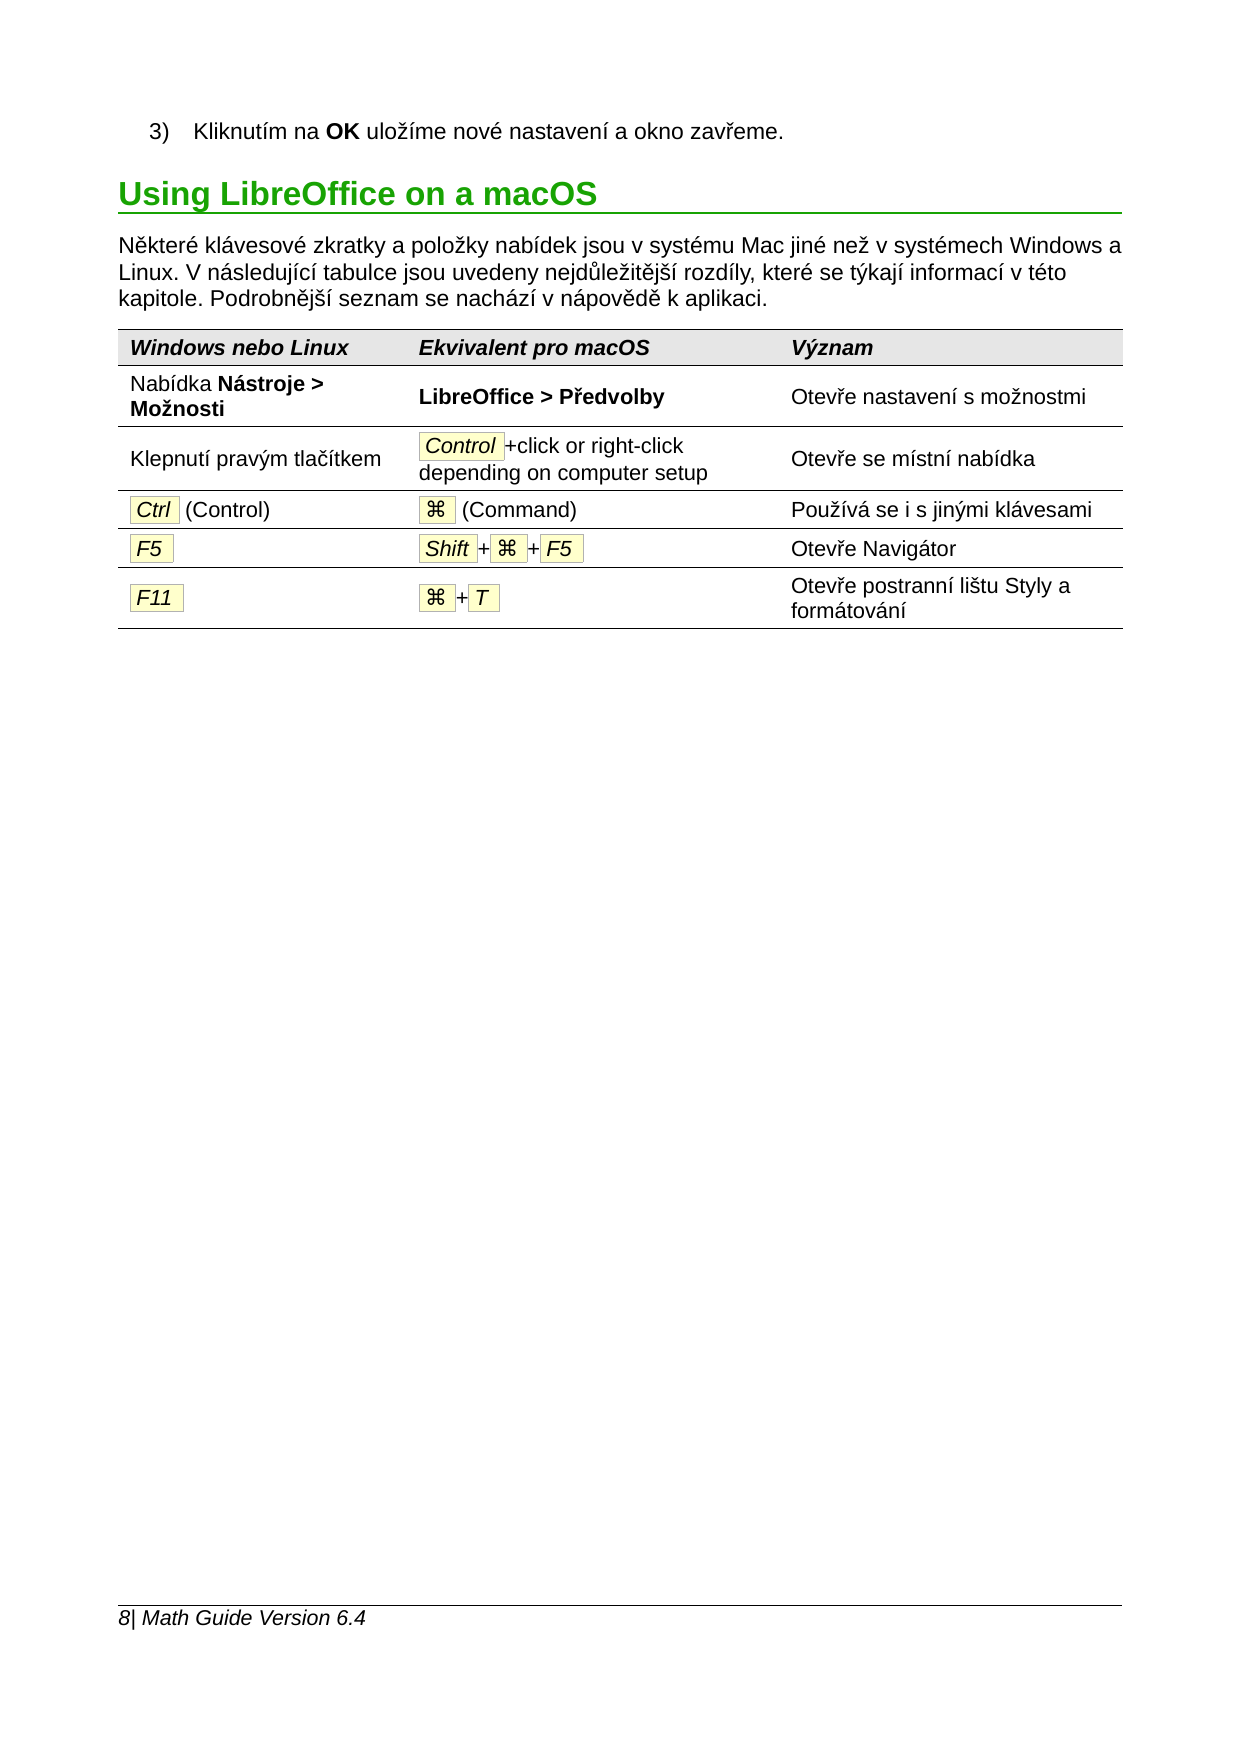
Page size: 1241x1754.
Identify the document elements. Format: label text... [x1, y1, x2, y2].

table_cell Otevře postranní lištu Styly a formátování [779, 568, 1123, 628]
table_header Ekvivalent pro macOS [407, 330, 779, 365]
table_cell LibreOffice > Předvolby [407, 366, 779, 426]
table_cell Otevře nastavení s možnostmi [779, 366, 1123, 426]
table_cell Control+click or right-click depending on computer setup [407, 427, 779, 490]
text Některé klávesové zkratky a položky nabídek jsou v systému Mac jiné než v systémech Windows a Linux. V následující tabulce jsou uvedeny nejdůležitější rozdíly, které se týkají informací v této kapitole. Podrobnější seznam se nachází v nápovědě k aplikaci. [118, 232, 1122, 311]
table_cell Shift+⌘+F5 [407, 529, 779, 567]
table_header Windows nebo Linux [118, 330, 407, 365]
table_cell Ctrl (Control) [118, 491, 407, 528]
subtitle Using LibreOffice on a macOS [118, 174, 1122, 212]
table_cell F5 [118, 529, 407, 567]
list Kliknutím na OK uložíme nové nastavení a okno zavřeme. [169, 118, 1122, 144]
table_cell Otevře se místní nabídka [779, 427, 1123, 490]
table_cell Nabídka Nástroje > Možnosti [118, 366, 407, 426]
table_cell ⌘+T [407, 568, 779, 628]
table_cell Používá se i s jinými klávesami [779, 491, 1123, 528]
table_header Význam [779, 330, 1123, 365]
table_cell ⌘ (Command) [407, 491, 779, 528]
table_cell Klepnutí pravým tlačítkem [118, 427, 407, 490]
table_cell F11 [118, 568, 407, 628]
table_cell Otevře Navigátor [779, 529, 1123, 567]
